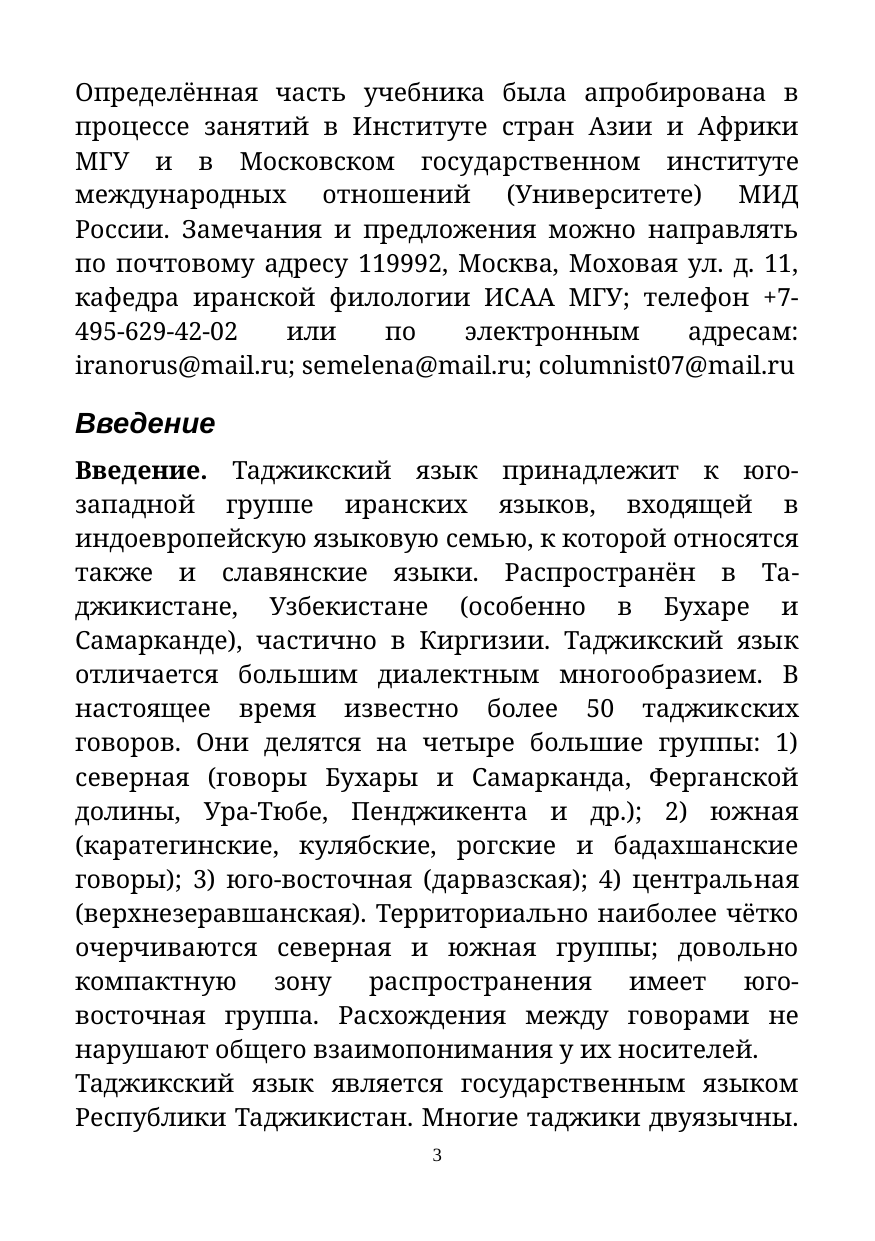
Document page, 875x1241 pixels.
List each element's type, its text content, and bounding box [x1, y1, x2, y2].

text Таджикский язык является государственным языком Республики Та­джикистан. Многие таджики двуязычны. [75, 1066, 799, 1134]
text Введение. Таджикский язык принадлежит к юго-западной группе иранских языков, входящей в индоевропейскую языковую семью, к которой относятся также и славянские языки. Распространён в Та­джикистане, Узбекистане (особенно в Бухаре и Самарканде), ча­стично в Киргизии. Таджикский язык отличается большим диалект­ным многообразием. В настоящее время известно более 50 таджик­ских говоров. Они делятся на четыре большие группы: 1) северная (говоры Бухары и Самарканда, Ферганской долины, Ура-Тюбе, Пен­джикента и др.); 2) южная (каратегинские, кулябские, рогские и бадахшанские говоры); 3) юго-восточная (дарвазская); 4) централь­ная (верхнезеравшанская). Территориально наиболее чётко очерчи­ваются северная и южная группы; довольно компактную зону рас­пространения имеет юго-восточная группа. Расхождения между го­ворами не нарушают общего взаимопонимания у их носителей. [75, 453, 799, 1066]
text Определённая часть учебника была апробирована в процессе заня­тий в Институте стран Азии и Африки МГУ и в Московском госу­дарственном институте международных отношений (Университете) МИД России. Замечания и предложения можно направлять по по­чтовому адресу 119992, Москва, Моховая ул. д. 11, кафедра иранской филологии ИСАА МГУ; телефон +7-495-629-42-02 или по электронным адресам: iranorus@mail.ru; semelena@mail.ru; columnist07@mail.ru [75, 75, 799, 382]
subtitle Введение [75, 407, 799, 440]
